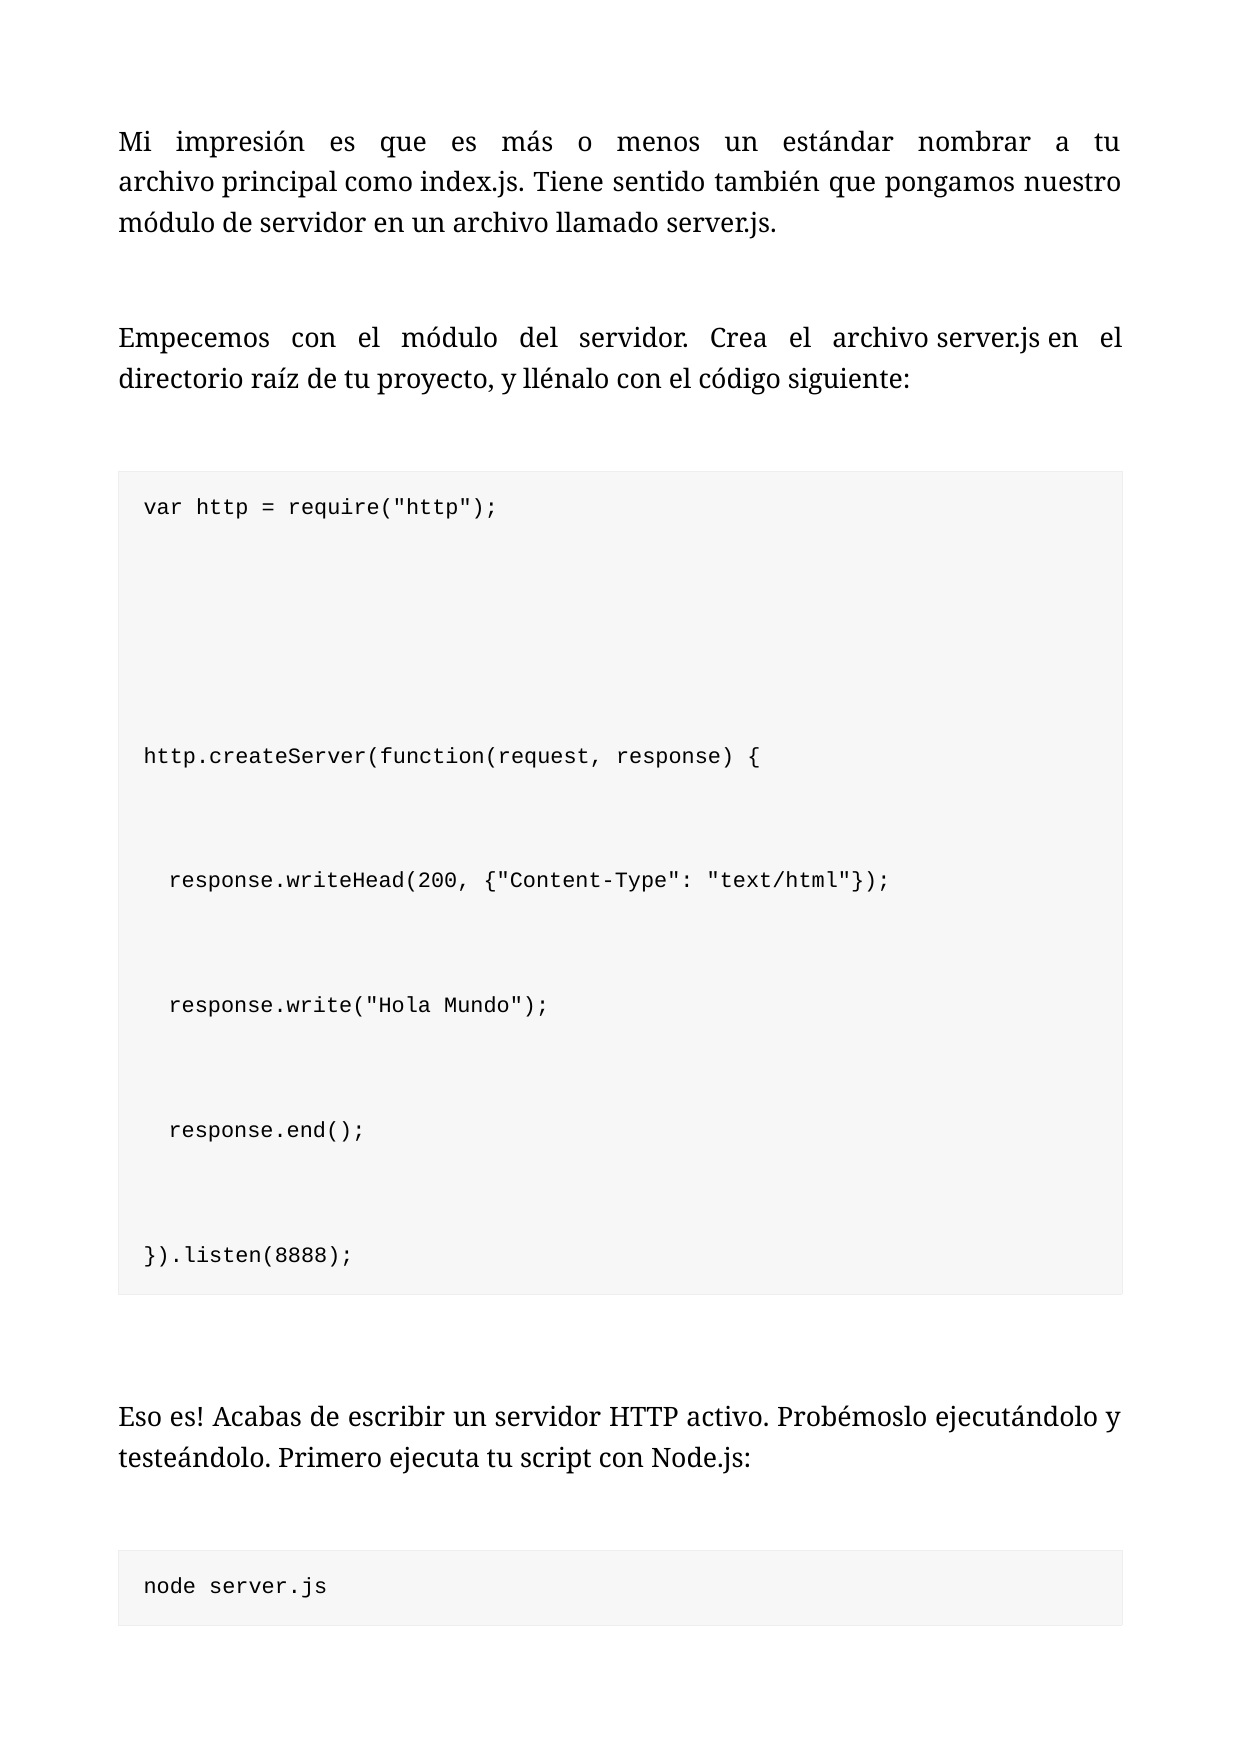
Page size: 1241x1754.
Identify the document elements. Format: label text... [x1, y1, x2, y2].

text node server.js [119, 1551, 1122, 1625]
text var http = require("http"); [119, 472, 1122, 521]
text }).listen(8888); [119, 1219, 1122, 1294]
text response.writeHead(200, {"Content-Type": "text/html"}); [119, 844, 1122, 894]
text Mi impresión es que es más o menos un estándar nombrar a tu archivo principal como index.js. Tiene sentido también que pongamos nuestro módulo de servidor en un archivo llamado server.js. [118, 118, 1122, 240]
text Eso es! Acabas de escribir un servidor HTTP activo. Probémoslo ejecutándolo y testeándolo. Primero ejecuta tu script con Node.js: [118, 1394, 1122, 1475]
text response.end(); [119, 1094, 1122, 1144]
text http.createServer(function(request, response) { [119, 720, 1122, 769]
text response.write("Hola Mundo"); [119, 969, 1122, 1019]
text Empecemos con el módulo del servidor. Crea el archivo server.js en el directorio raíz de tu proyecto, y llénalo con el código siguiente: [118, 315, 1122, 396]
